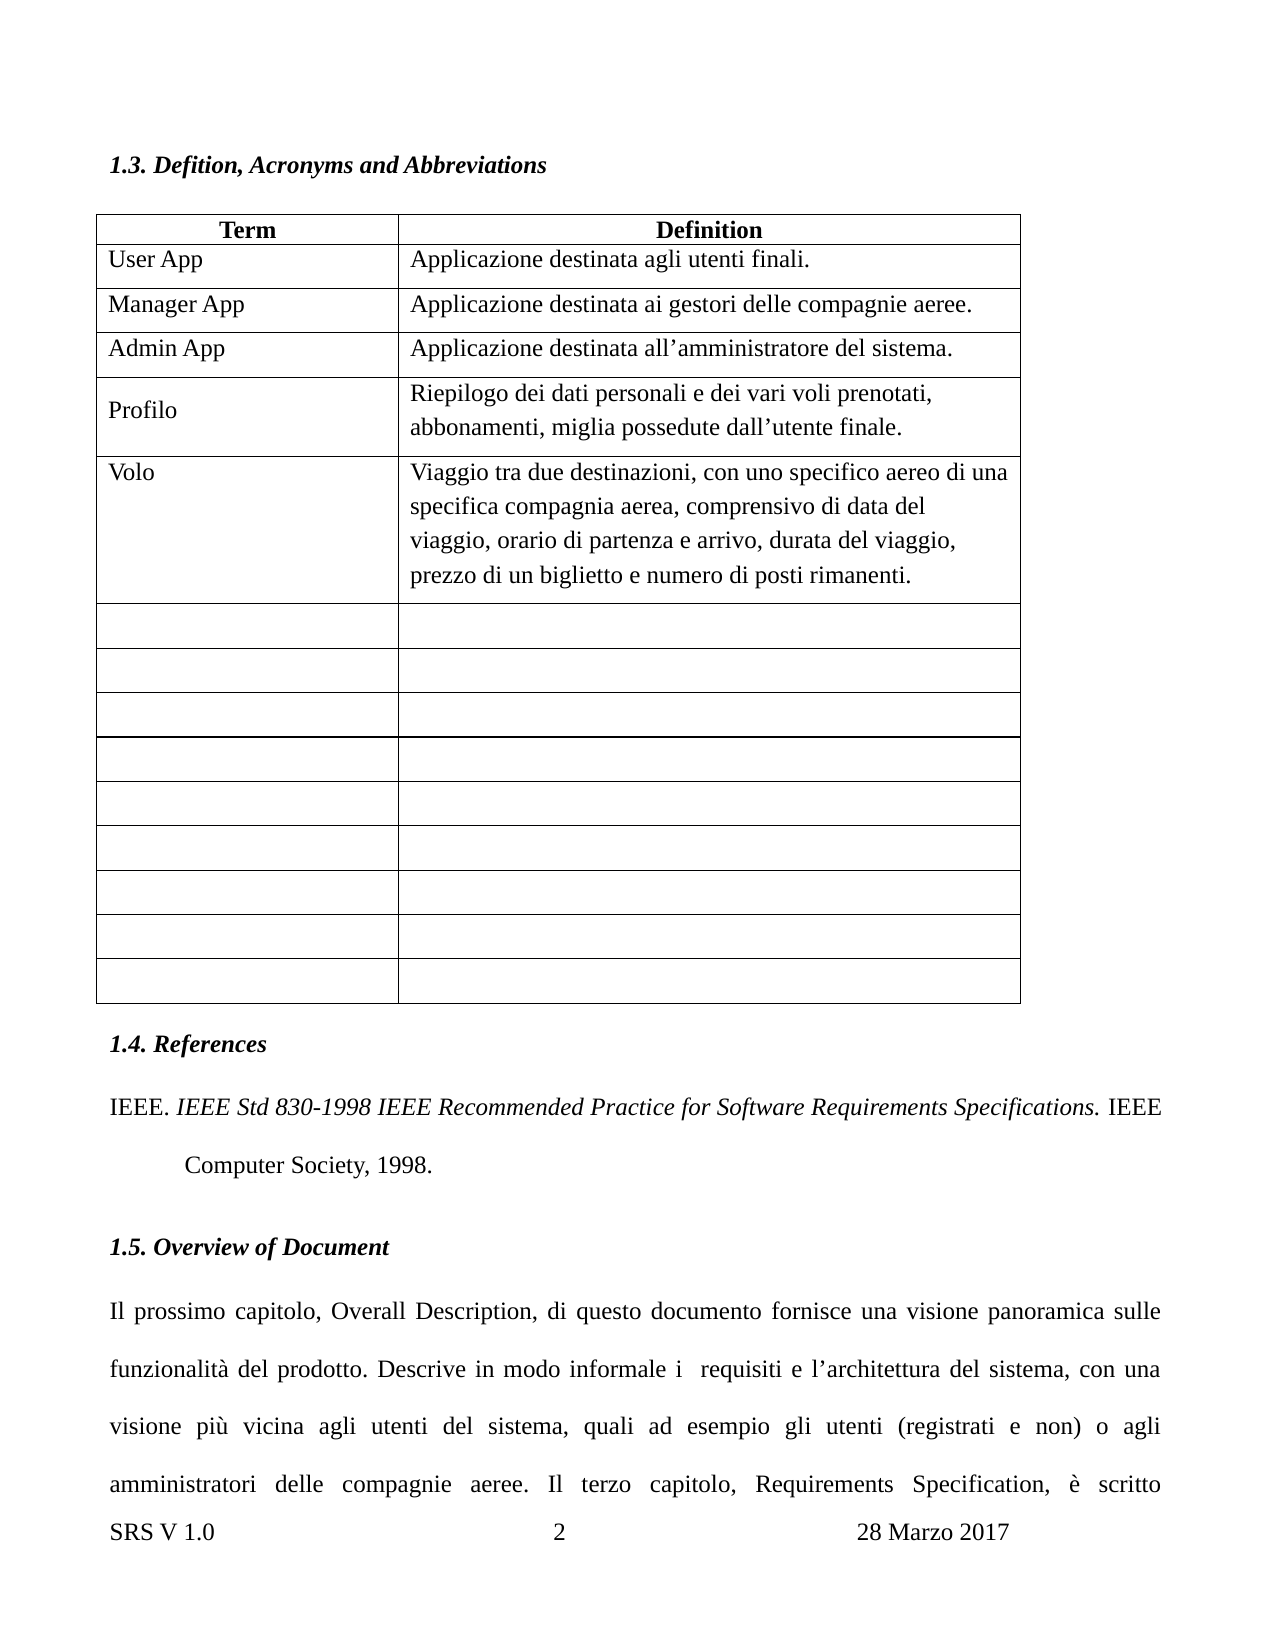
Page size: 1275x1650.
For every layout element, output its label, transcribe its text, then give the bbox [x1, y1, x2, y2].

table_cell [97, 782, 398, 825]
table_cell Volo [97, 457, 398, 603]
table_cell [399, 738, 1020, 781]
table_cell Applicazione destinata all’amministratore del sistema. [399, 333, 1020, 377]
table_header Term [97, 215, 398, 243]
table_cell [97, 604, 398, 648]
text Il prossimo capitolo, Overall Description, di questo documento fornisce una visione panoramica sulle funzionalità del prodotto. Descrive in modo informale i requisiti e l’architettura del sistema, con una visione più vicina agli utenti del sistema, quali ad esempio gli utenti (registrati e non) o agli amministratori delle compagnie aeree. Il terzo capitolo, Requirements Specification, è scritto [109, 1296, 1162, 1497]
table_cell Applicazione destinata agli utenti finali. [399, 245, 1020, 288]
table_cell [399, 959, 1020, 1003]
table_cell [97, 915, 398, 958]
table_cell Admin App [97, 333, 398, 377]
table_cell Riepilogo dei dati personali e dei vari voli prenotati, abbonamenti, miglia possedute dall’utente finale. [399, 378, 1020, 456]
table_cell [399, 693, 1020, 736]
table_cell [399, 915, 1020, 958]
subtitle 1.5. Overview of Document [109, 1232, 1162, 1261]
table_cell [399, 649, 1020, 692]
table_cell Applicazione destinata ai gestori delle compagnie aeree. [399, 289, 1020, 332]
table_cell [399, 871, 1020, 914]
table_cell [399, 604, 1020, 648]
subtitle 1.4. References [109, 1029, 1162, 1057]
table_cell [97, 871, 398, 914]
text IEEE. IEEE Std 830-1998 IEEE Recommended Practice for Software Requirements Specifications. IEEE Computer Society, 1998. [109, 1092, 1162, 1179]
table_cell User App [97, 245, 398, 288]
table_cell Profilo [97, 378, 398, 456]
table_cell [97, 649, 398, 692]
subtitle 1.3. Defition, Acronyms and Abbreviations [109, 150, 1162, 179]
table_cell [399, 826, 1020, 869]
table_cell [97, 738, 398, 781]
table_cell [97, 959, 398, 1003]
table_cell [97, 826, 398, 869]
table_header Definition [399, 215, 1020, 243]
table_cell [97, 693, 398, 736]
table_cell [399, 782, 1020, 825]
table_cell Viaggio tra due destinazioni, con uno specifico aereo di una specifica compagnia aerea, comprensivo di data del viaggio, orario di partenza e arrivo, durata del viaggio, prezzo di un biglietto e numero di posti rimanenti. [399, 457, 1020, 603]
table_cell Manager App [97, 289, 398, 332]
